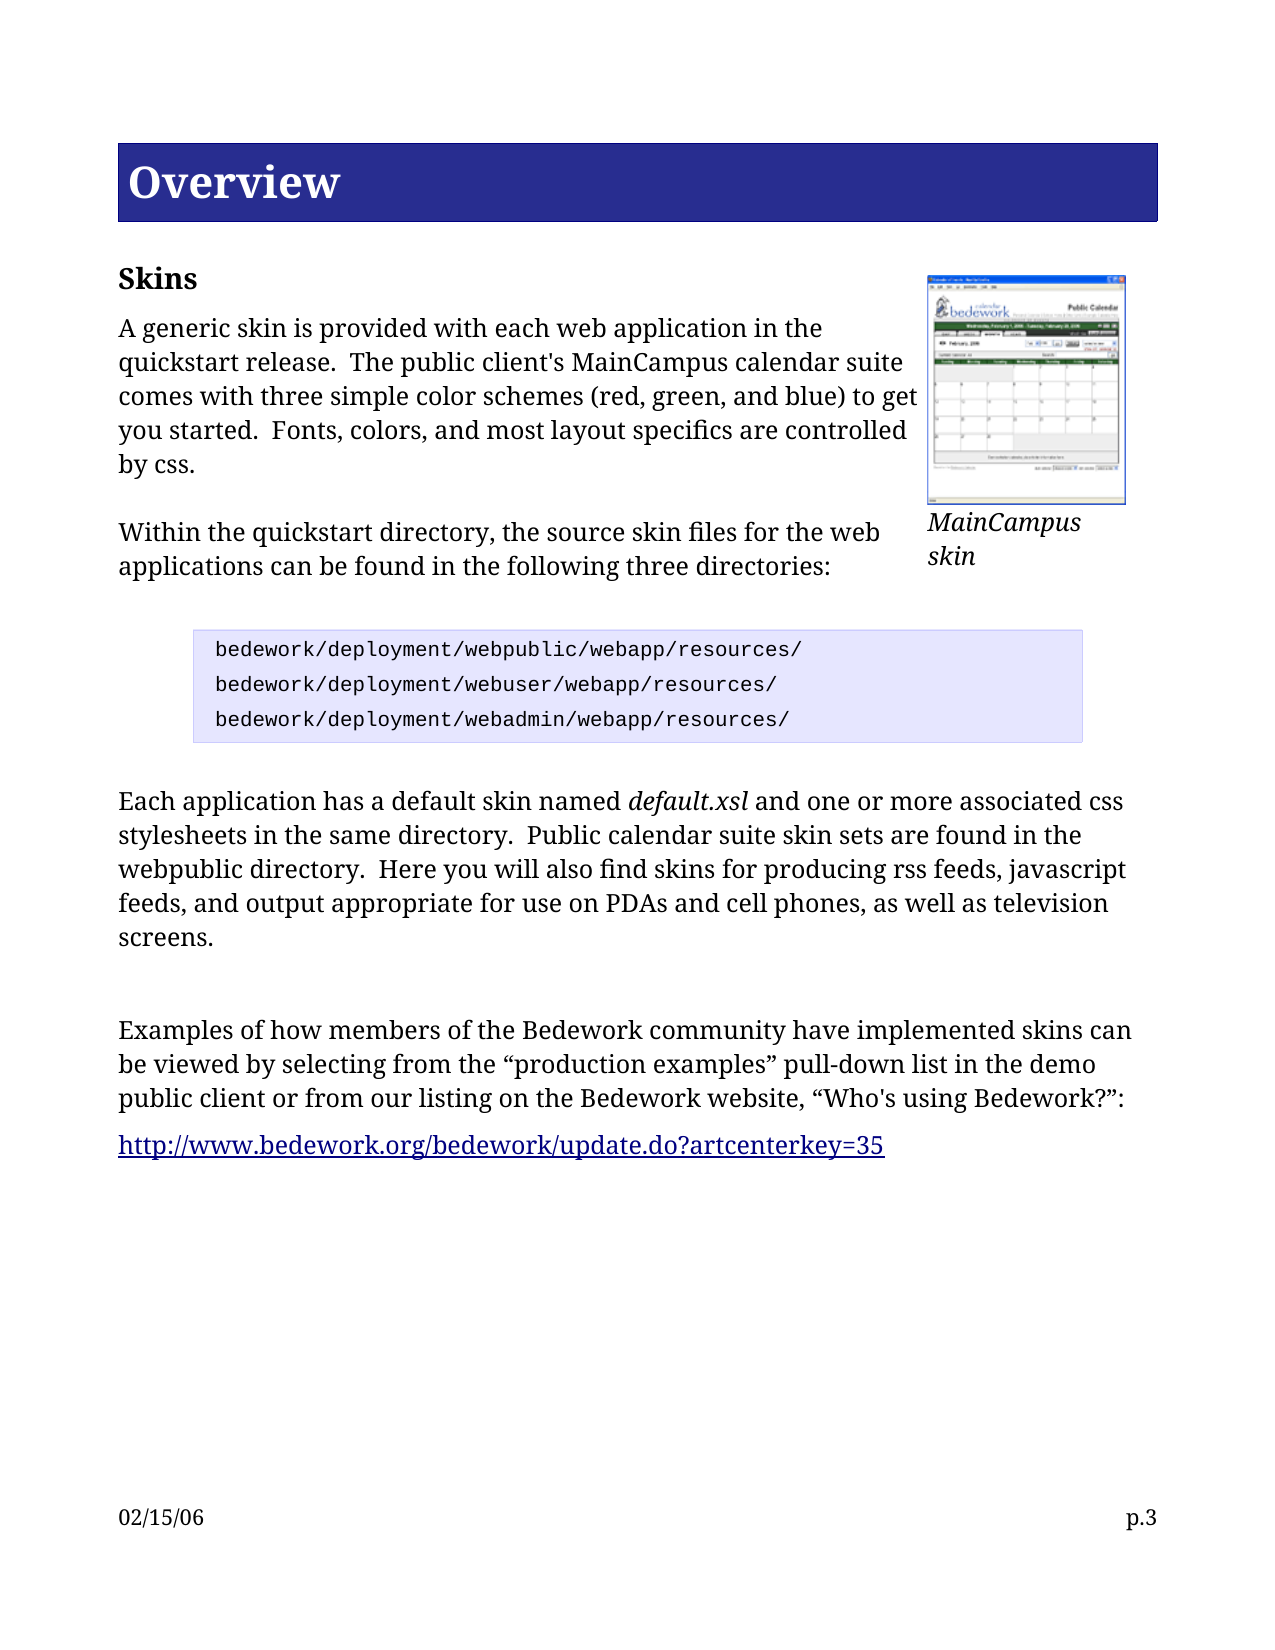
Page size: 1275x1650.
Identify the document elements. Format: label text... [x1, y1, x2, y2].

text Examples of how members of the Bedework community have implemented skins can be viewed by selecting from the “production examples” pull-down list in the demo public client or from our listing on the Bedework website, “Who's using Bedework?”: [118, 1013, 1157, 1115]
text http://www.bedework.org/bedework/update.do?artcenterkey=35 [118, 1127, 1157, 1162]
subtitle Overview [119, 144, 1157, 221]
text Within the quickstart directory, the source skin files for the web applications can be found in the following three directories: [118, 515, 1157, 583]
text MainCampus skin [927, 505, 1126, 573]
subtitle Skins [118, 258, 1157, 298]
text Each application has a default skin named default.xsl and one or more associated css stylesheets in the same directory. Public calendar suite skin sets are found in the webpublic directory. Here you will also find skins for producing rss feeds, javascript feeds, and output appropriate for use on PDAs and cell phones, as well as television screens. [118, 783, 1157, 954]
text A generic skin is provided with each web application in the quickstart release. The public client's MainCampus calendar suite comes with three simple color schemes (red, green, and blue) to get you started. Fonts, colors, and most layout specifics are controlled by css. [118, 311, 927, 481]
text bedework/deployment/webuser/webapp/resources/ bedework/deployment/webadmin/webapp/resources/ [194, 665, 1082, 742]
picture [927, 275, 1126, 505]
text bedework/deployment/webpublic/webapp/resources/ [194, 631, 1082, 662]
